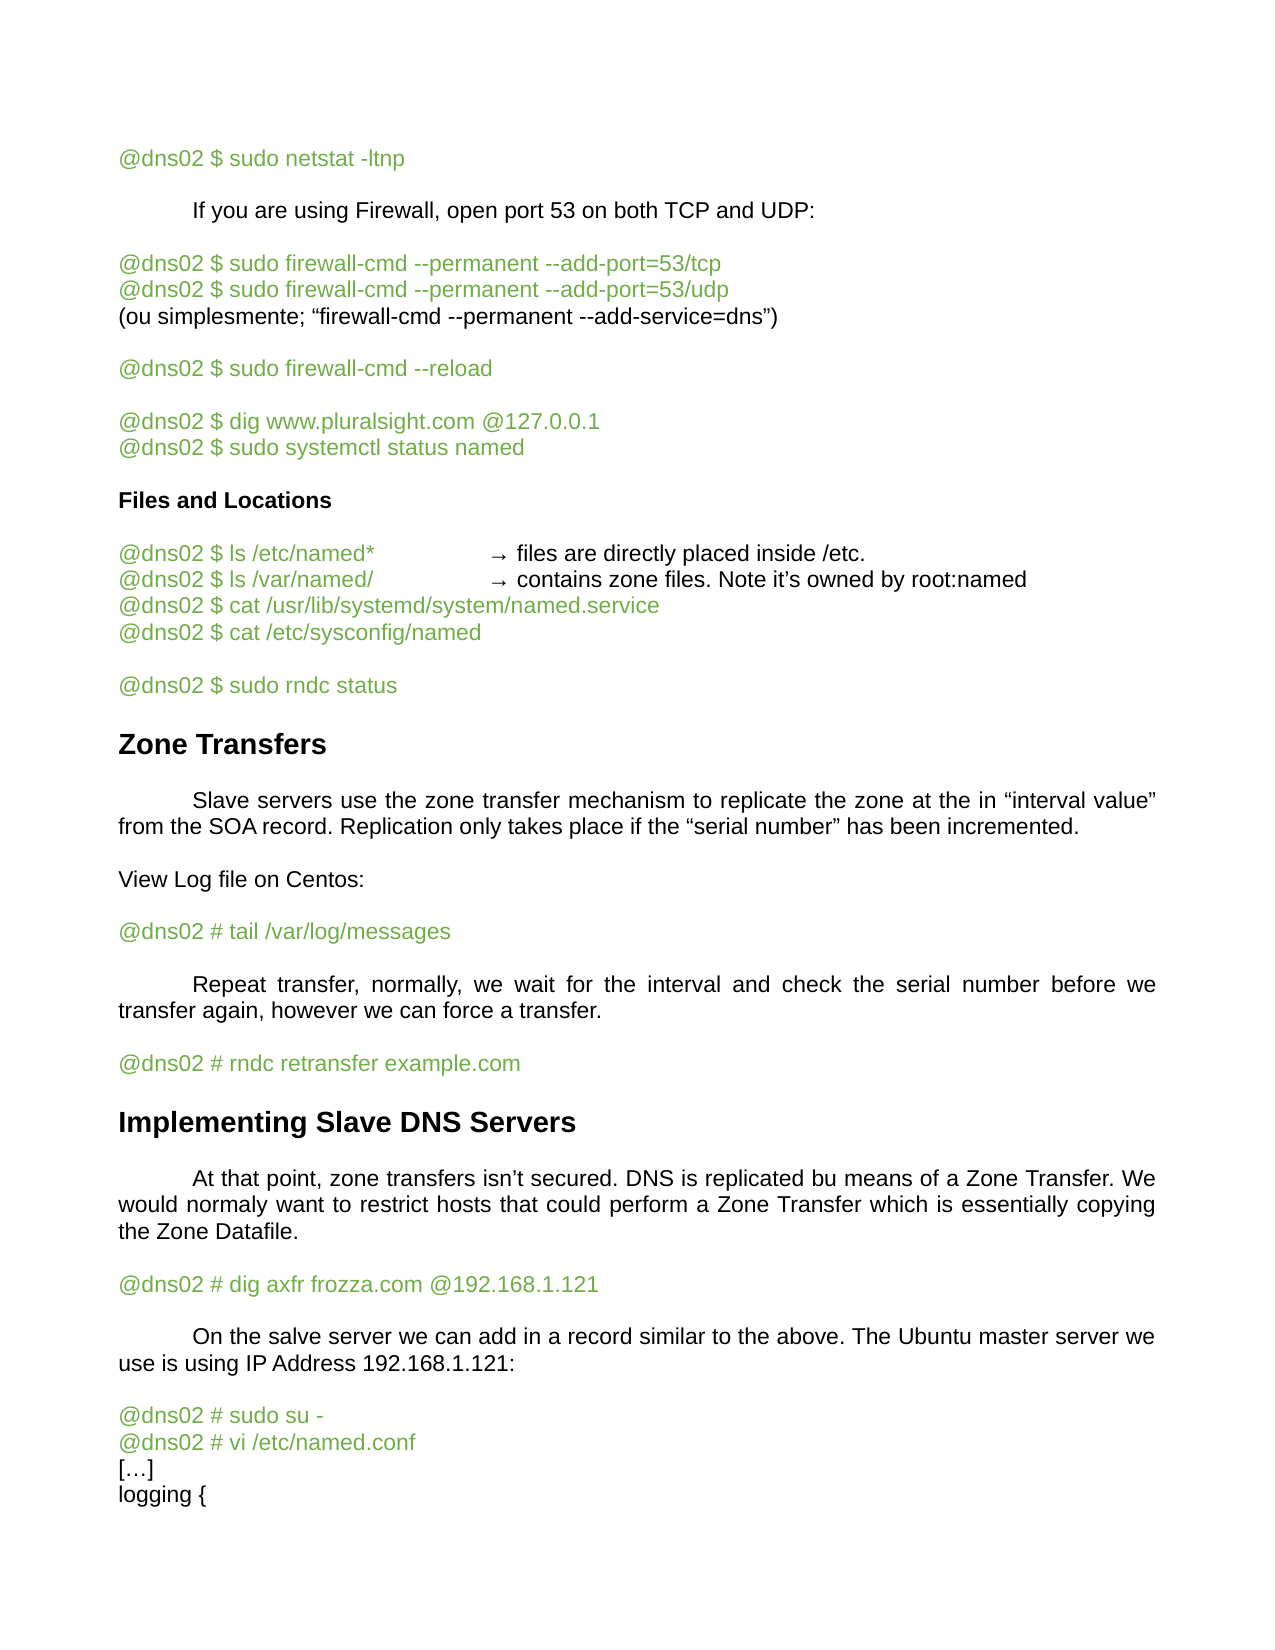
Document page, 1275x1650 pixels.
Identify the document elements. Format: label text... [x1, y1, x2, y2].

text […] [118, 1455, 1157, 1481]
text @dns02 $ sudo systemctl status named [118, 434, 1157, 461]
text logging { [118, 1481, 1157, 1508]
text @dns02 # tail /var/log/messages [118, 918, 1157, 945]
text Zone Transfers [118, 727, 1157, 760]
text On the salve server we can add in a record similar to the above. The Ubuntu master server we use is using IP Address 192.168.1.121: [118, 1323, 1157, 1376]
text @dns02 $ ls /etc/named* → files are directly placed inside /etc. [118, 540, 1157, 566]
text @dns02 $ sudo firewall-cmd --permanent --add-port=53/tcp [118, 250, 1157, 276]
text @dns02 $ sudo netstat -ltnp [118, 144, 1157, 171]
text Files and Locations [118, 487, 1157, 513]
text @dns02 # dig axfr frozza.com @192.168.1.121 [118, 1271, 1157, 1297]
text View Log file on Centos: [118, 866, 1157, 892]
text At that point, zone transfers isn’t secured. DNS is replicated bu means of a Zone Transfer. We would normaly want to restrict hosts that could perform a Zone Transfer which is essentially copying the Zone Datafile. [118, 1165, 1157, 1244]
text @dns02 $ sudo rndc status [118, 672, 1157, 698]
text @dns02 # vi /etc/named.conf [118, 1429, 1157, 1455]
text If you are using Firewall, open port 53 on both TCP and UDP: [118, 197, 1157, 223]
text @dns02 $ cat /etc/sysconfig/named [118, 619, 1157, 645]
text @dns02 $ dig www.pluralsight.com @127.0.0.1 [118, 408, 1157, 434]
text @dns02 $ cat /usr/lib/systemd/system/named.service [118, 592, 1157, 619]
text @dns02 $ ls /var/named/ → contains zone files. Note it’s owned by root:named [118, 566, 1157, 592]
text @dns02 $ sudo firewall-cmd --reload [118, 355, 1157, 382]
text Repeat transfer, normally, we wait for the interval and check the serial number before we transfer again, however we can force a transfer. [118, 971, 1157, 1024]
text @dns02 $ sudo firewall-cmd --permanent --add-port=53/udp [118, 276, 1157, 303]
text (ou simplesmente; “firewall-cmd --permanent --add-service=dns”) [118, 303, 1157, 329]
text @dns02 # sudo su - [118, 1402, 1157, 1429]
text Slave servers use the zone transfer mechanism to replicate the zone at the in “interval value” from the SOA record. Replication only takes place if the “serial number” has been incremented. [118, 787, 1157, 839]
text Implementing Slave DNS Servers [118, 1105, 1157, 1139]
text @dns02 # rndc retransfer example.com [118, 1050, 1157, 1076]
